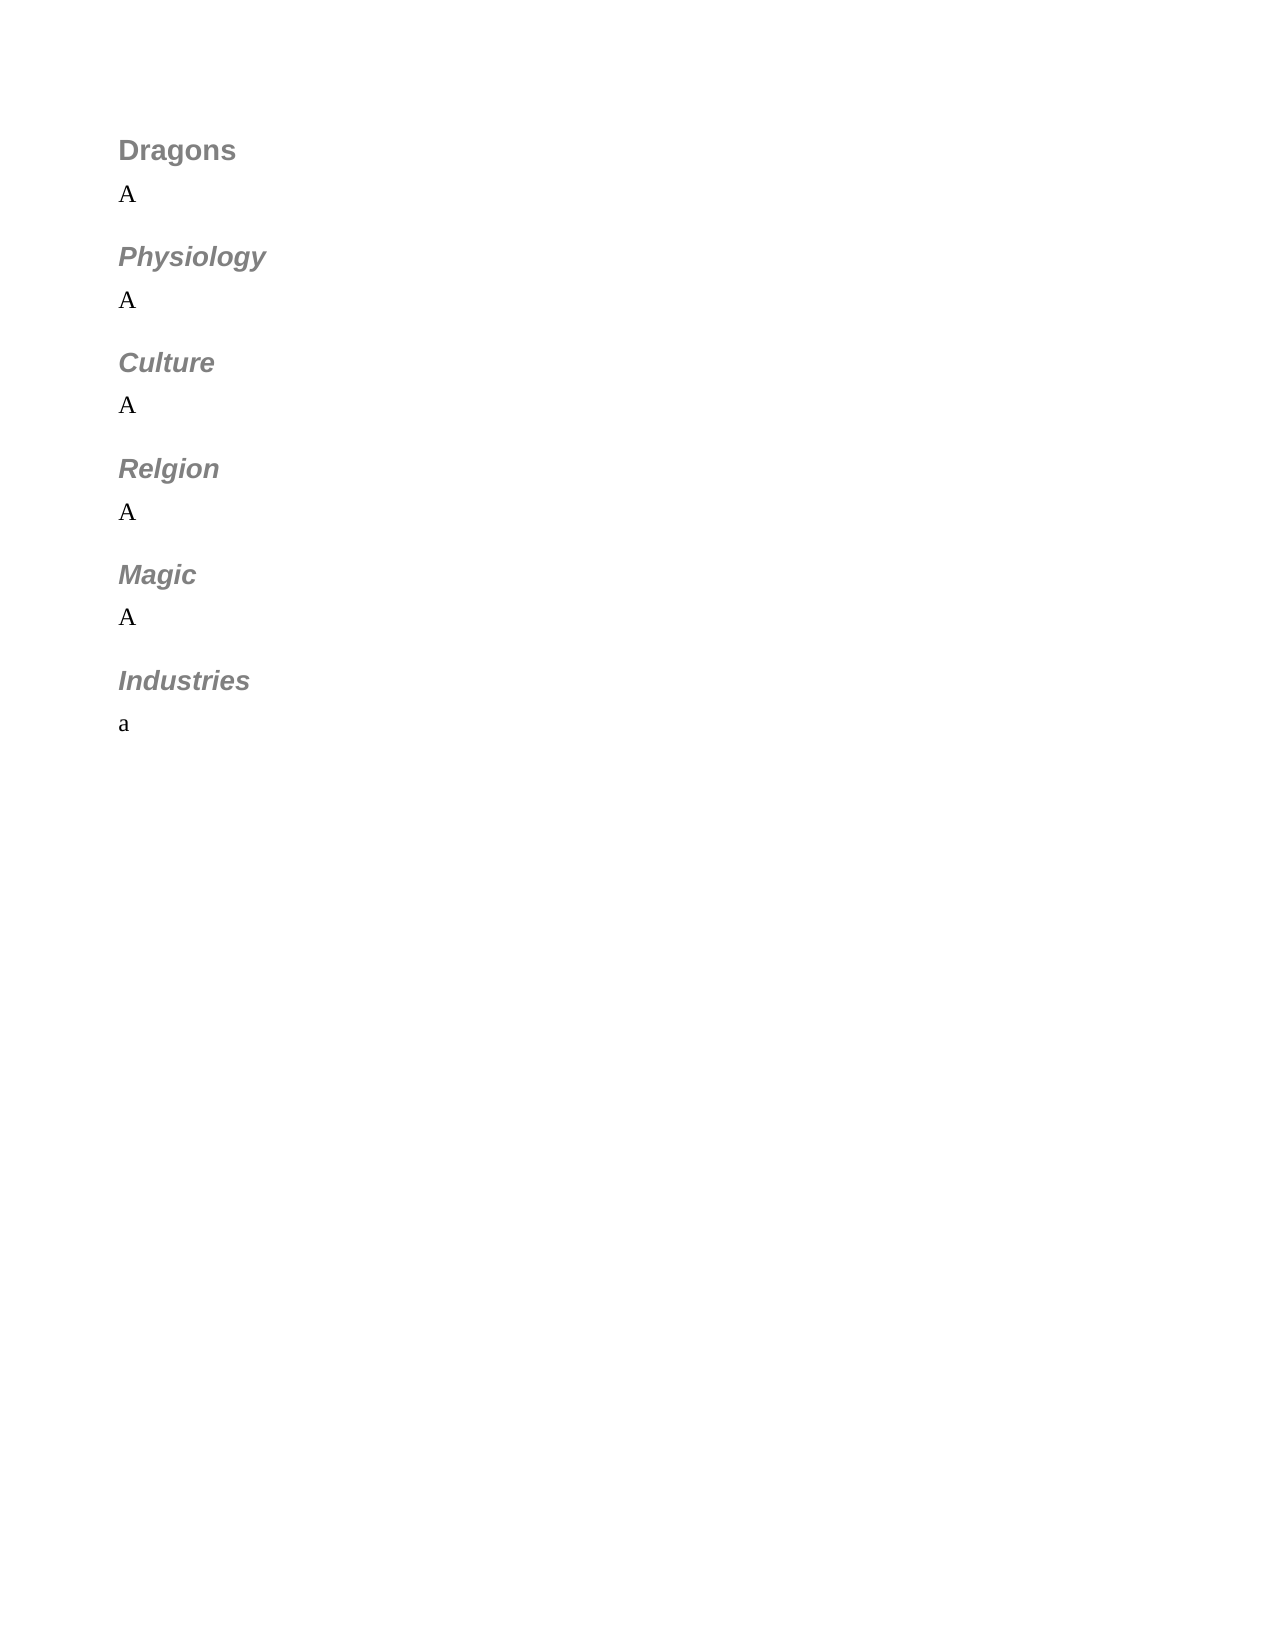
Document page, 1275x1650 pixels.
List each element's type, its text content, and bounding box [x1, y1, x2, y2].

text a [118, 708, 1157, 737]
subtitle Magic [118, 558, 1157, 590]
text A [118, 285, 1157, 313]
subtitle Relgion [118, 452, 1157, 484]
subtitle Culture [118, 346, 1157, 378]
subtitle Dragons [118, 133, 1157, 166]
subtitle Physiology [118, 240, 1157, 272]
text A [118, 391, 1157, 419]
text A [118, 179, 1157, 207]
text A [118, 602, 1157, 631]
text A [118, 497, 1157, 525]
subtitle Industries [118, 664, 1157, 696]
